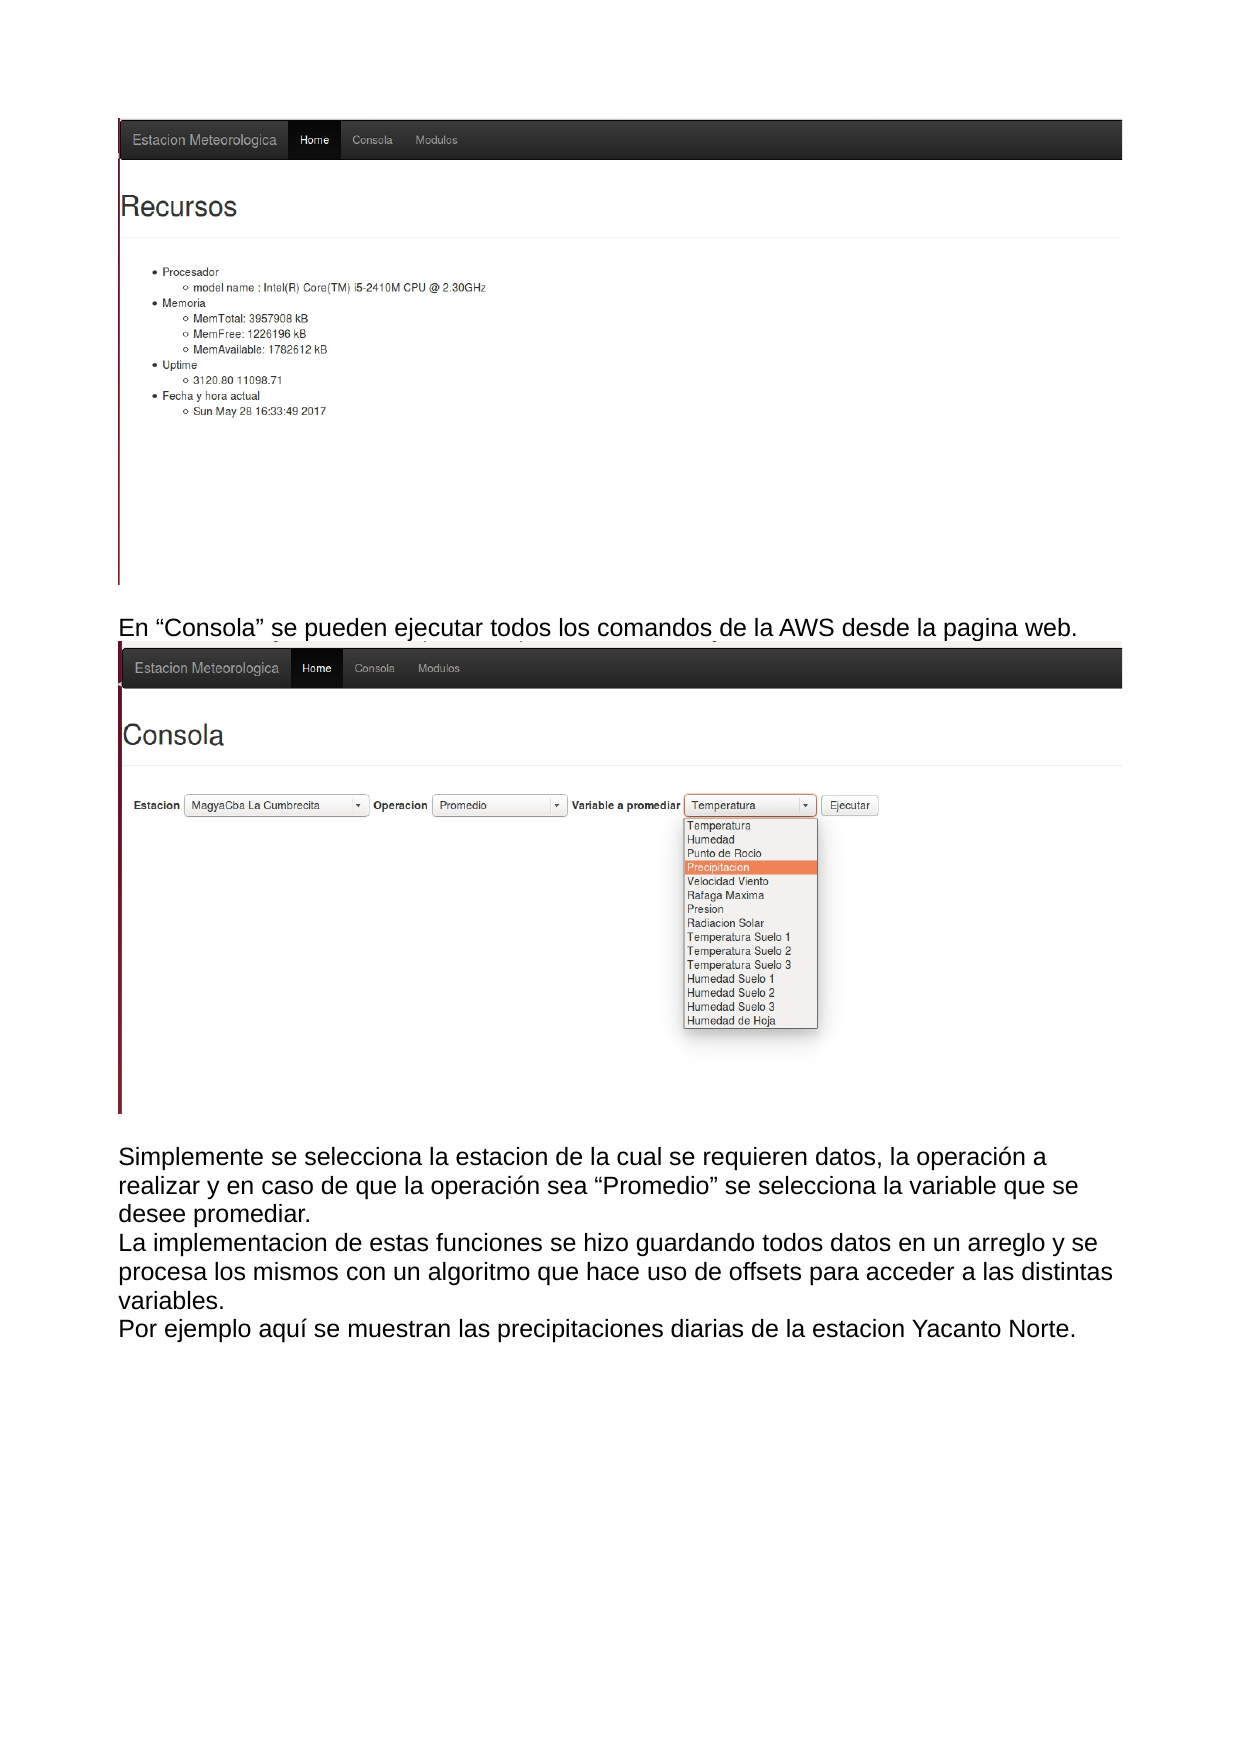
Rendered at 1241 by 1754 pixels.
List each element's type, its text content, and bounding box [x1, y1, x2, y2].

text En “Consola” se pueden ejecutar todos los comandos de la AWS desde la pagina web. [118, 613, 1122, 641]
text Simplemente se selecciona la estacion de la cual se requieren datos, la operación a realizar y en caso de que la operación sea “Promedio” se selecciona la variable que se desee promediar. [118, 1142, 1122, 1228]
text La implementacion de estas funciones se hizo guardando todos datos en un arreglo y se procesa los mismos con un algoritmo que hace uso de offsets para acceder a las distintas variables. [118, 1228, 1122, 1314]
picture [118, 641, 1123, 1114]
text Por ejemplo aquí se muestran las precipitaciones diarias de la estacion Yacanto Norte. [118, 1314, 1122, 1343]
picture [118, 118, 1123, 585]
